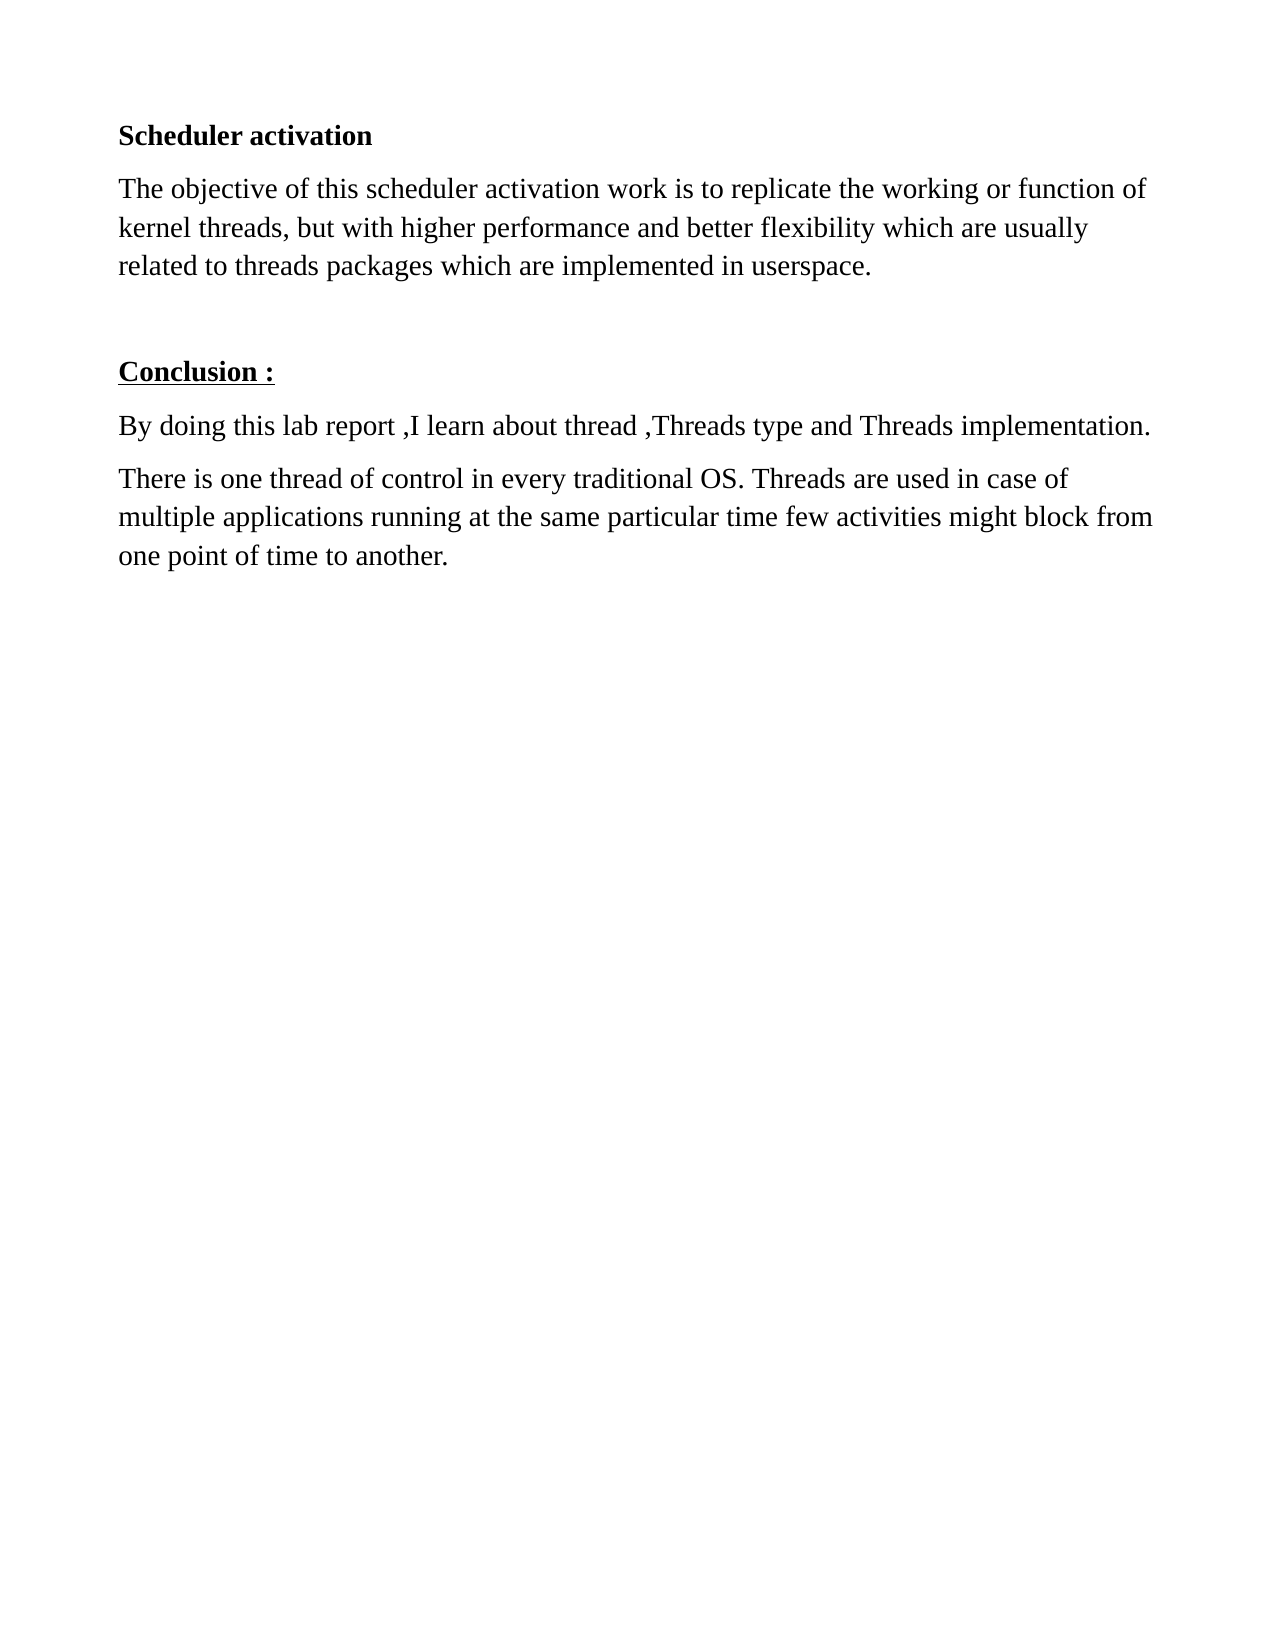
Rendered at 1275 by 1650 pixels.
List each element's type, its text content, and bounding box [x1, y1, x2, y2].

text The objective of this scheduler activation work is to replicate the working or function of kernel threads, but with higher performance and better flexibility which are usually related to threads packages which are implemented in userspace. [118, 171, 1157, 282]
text By doing this lab report ,I learn about thread ,Threads type and Threads implementation. [118, 408, 1157, 441]
text Scheduler activation [118, 118, 1157, 152]
text There is one thread of control in every traditional OS. Threads are used in case of multiple applications running at the same particular time few activities might block from one point of time to another. [118, 461, 1157, 571]
text Conclusion : [118, 354, 1157, 388]
